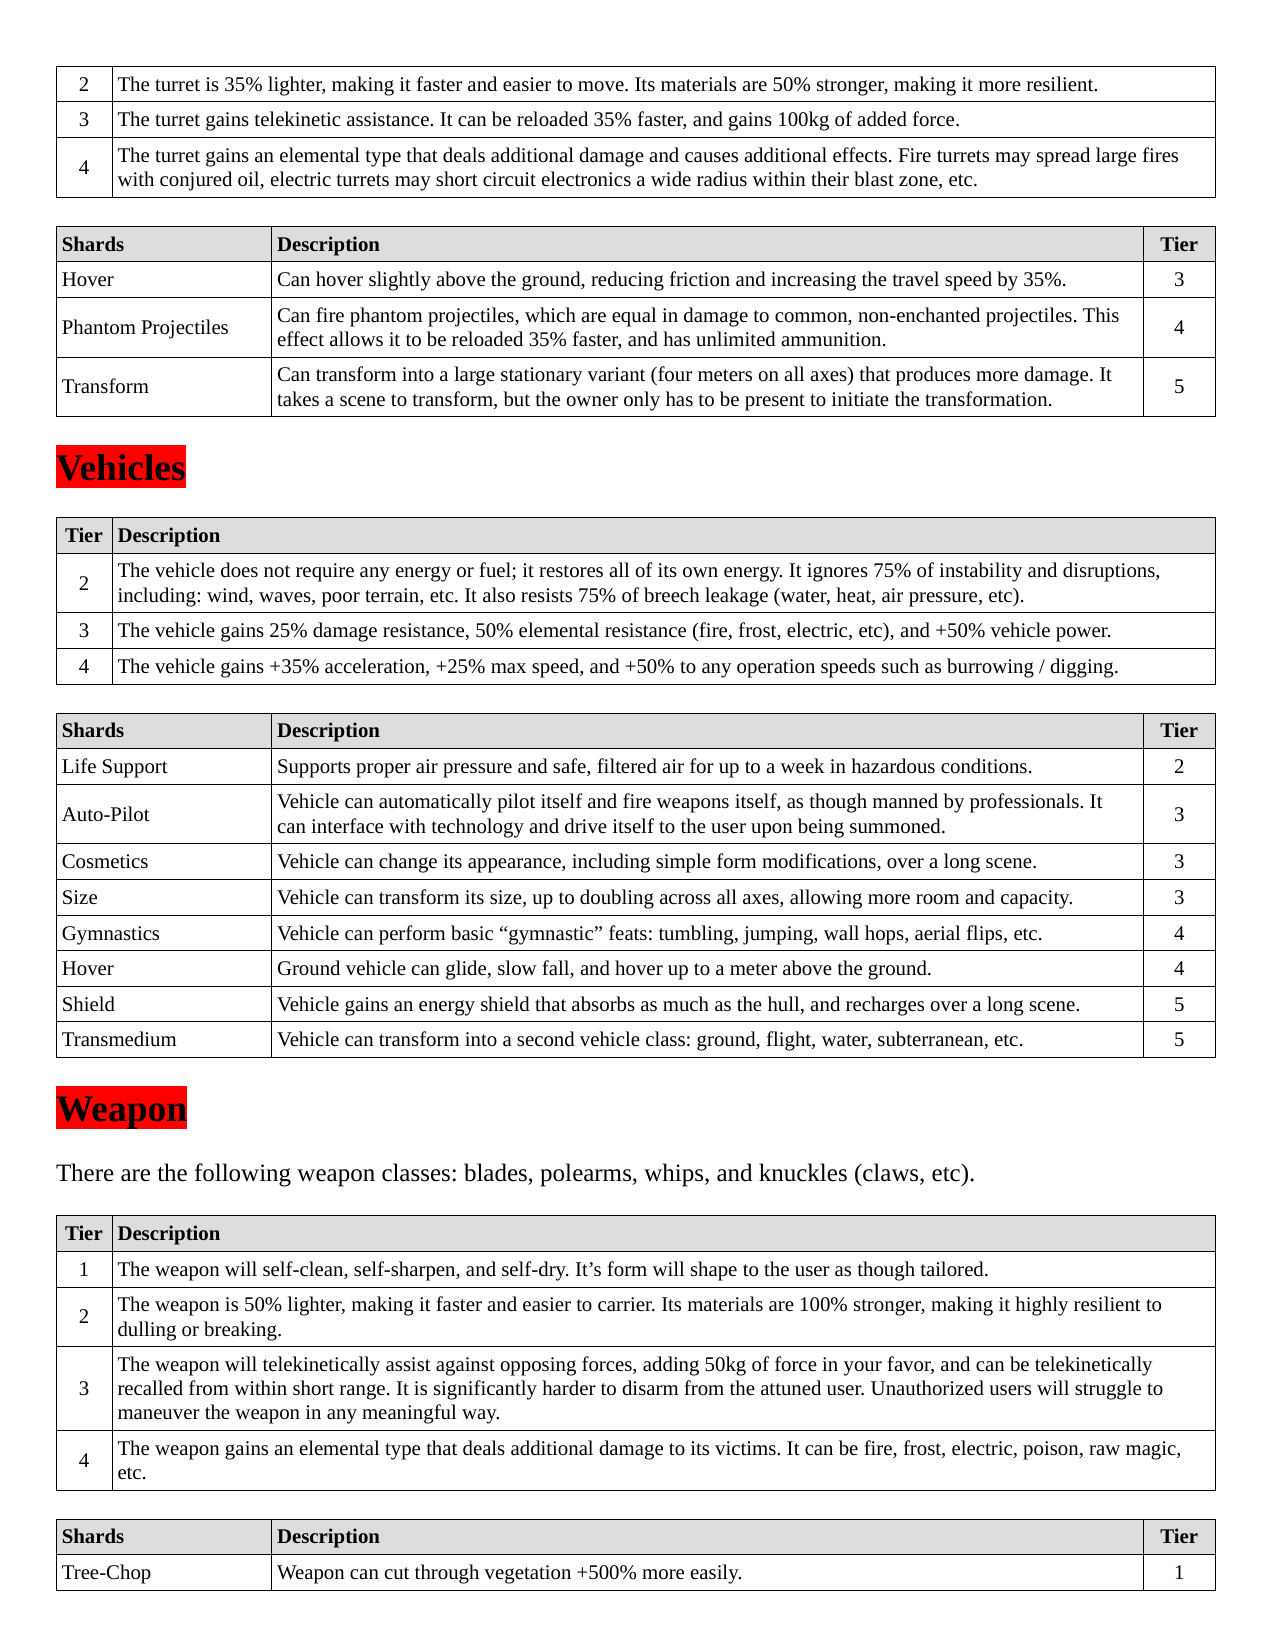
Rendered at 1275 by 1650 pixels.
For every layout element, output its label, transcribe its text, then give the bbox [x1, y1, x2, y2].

table_cell Size [57, 880, 271, 914]
table_cell Weapon can cut through vegetation +500% more easily. [272, 1555, 1143, 1590]
table_cell 5 [1144, 1022, 1215, 1057]
table_cell 3 [1144, 785, 1215, 843]
table_cell The turret gains telekinetic assistance. It can be reloaded 35% faster, and gains 100kg of added force. [113, 102, 1215, 137]
table_cell Shield [57, 987, 271, 1021]
table_cell Vehicle can transform its size, up to doubling across all axes, allowing more room and capacity. [272, 880, 1143, 914]
table_cell 3 [1144, 262, 1215, 297]
table_cell Vehicle can change its appearance, including simple form modifications, over a long scene. [272, 844, 1143, 879]
table_header Tier [1144, 227, 1215, 261]
table_cell 4 [1144, 951, 1215, 986]
table_cell 1 [57, 1252, 112, 1287]
table_cell 3 [57, 613, 112, 648]
table_header Description [113, 1216, 1215, 1251]
table_cell Can hover slightly above the ground, reducing friction and increasing the travel speed by 35%. [272, 262, 1143, 297]
table_header Description [272, 714, 1143, 748]
table_cell 4 [1144, 916, 1215, 950]
table_cell Can transform into a large stationary variant (four meters on all axes) that produces more damage. It takes a scene to transform, but the owner only has to be present to initiate the transformation. [272, 358, 1143, 416]
table_cell 4 [57, 1431, 112, 1490]
table_cell Transmedium [57, 1022, 271, 1057]
table_header Tier [57, 1216, 112, 1251]
subtitle Vehicles [56, 445, 1215, 488]
text There are the following weapon classes: blades, polearms, whips, and knuckles (claws, etc). [56, 1158, 1215, 1187]
table_cell 2 [57, 554, 112, 612]
table_cell Transform [57, 358, 271, 416]
table_header Description [272, 1520, 1143, 1554]
table_cell 2 [57, 1288, 112, 1346]
table_header Shards [57, 1520, 271, 1554]
table_cell 4 [57, 138, 112, 197]
table_cell The turret gains an elemental type that deals additional damage and causes additional effects. Fire turrets may spread large fires with conjured oil, electric turrets may short circuit electronics a wide radius within their blast zone, etc. [113, 138, 1215, 197]
table_cell Hover [57, 951, 271, 986]
table_cell Phantom Projectiles [57, 298, 271, 357]
table_header Tier [1144, 1520, 1215, 1554]
table_cell Hover [57, 262, 271, 297]
table_cell 3 [57, 1347, 112, 1430]
table_cell The vehicle does not require any energy or fuel; it restores all of its own energy. It ignores 75% of instability and disruptions, including: wind, waves, poor terrain, etc. It also resists 75% of breech leakage (water, heat, air pressure, etc). [113, 554, 1215, 612]
table_cell 2 [57, 67, 112, 101]
table_cell The vehicle gains 25% damage resistance, 50% elemental resistance (fire, frost, electric, etc), and +50% vehicle power. [113, 613, 1215, 648]
table_cell Tree-Chop [57, 1555, 271, 1590]
table_cell Supports proper air pressure and safe, filtered air for up to a week in hazardous conditions. [272, 749, 1143, 784]
table_header Tier [57, 518, 112, 553]
table_cell Vehicle can transform into a second vehicle class: ground, flight, water, subterranean, etc. [272, 1022, 1143, 1057]
table_cell 1 [1144, 1555, 1215, 1590]
table_cell Life Support [57, 749, 271, 784]
table_cell The weapon is 50% lighter, making it faster and easier to carrier. Its materials are 100% stronger, making it highly resilient to dulling or breaking. [113, 1288, 1215, 1346]
table_cell 3 [57, 102, 112, 137]
table_header Description [113, 518, 1215, 553]
table_cell 4 [1144, 298, 1215, 357]
table_cell 3 [1144, 880, 1215, 914]
table_cell Vehicle can automatically pilot itself and fire weapons itself, as though manned by professionals. It can interface with technology and drive itself to the user upon being summoned. [272, 785, 1143, 843]
table_cell Cosmetics [57, 844, 271, 879]
table_header Description [272, 227, 1143, 261]
table_cell Vehicle gains an energy shield that absorbs as much as the hull, and recharges over a long scene. [272, 987, 1143, 1021]
table_cell Gymnastics [57, 916, 271, 950]
table_cell 3 [1144, 844, 1215, 879]
table_cell The vehicle gains +35% acceleration, +25% max speed, and +50% to any operation speeds such as burrowing / digging. [113, 649, 1215, 683]
table_cell 2 [1144, 749, 1215, 784]
table_header Shards [57, 714, 271, 748]
table_cell The weapon will telekinetically assist against opposing forces, adding 50kg of force in your favor, and can be telekinetically recalled from within short range. It is significantly harder to disarm from the attuned user. Unauthorized users will struggle to maneuver the weapon in any meaningful way. [113, 1347, 1215, 1430]
table_header Shards [57, 227, 271, 261]
table_cell Auto-Pilot [57, 785, 271, 843]
table_cell Vehicle can perform basic “gymnastic” feats: tumbling, jumping, wall hops, aerial flips, etc. [272, 916, 1143, 950]
table_header Tier [1144, 714, 1215, 748]
table_cell Can fire phantom projectiles, which are equal in damage to common, non-enchanted projectiles. This effect allows it to be reloaded 35% faster, and has unlimited ammunition. [272, 298, 1143, 357]
table_cell 5 [1144, 987, 1215, 1021]
subtitle Weapon [56, 1086, 1215, 1129]
table_cell The turret is 35% lighter, making it faster and easier to move. Its materials are 50% stronger, making it more resilient. [113, 67, 1215, 101]
table_cell 5 [1144, 358, 1215, 416]
table_cell The weapon gains an elemental type that deals additional damage to its victims. It can be fire, frost, electric, poison, raw magic, etc. [113, 1431, 1215, 1490]
table_cell The weapon will self-clean, self-sharpen, and self-dry. It’s form will shape to the user as though tailored. [113, 1252, 1215, 1287]
table_cell 4 [57, 649, 112, 683]
table_cell Ground vehicle can glide, slow fall, and hover up to a meter above the ground. [272, 951, 1143, 986]
